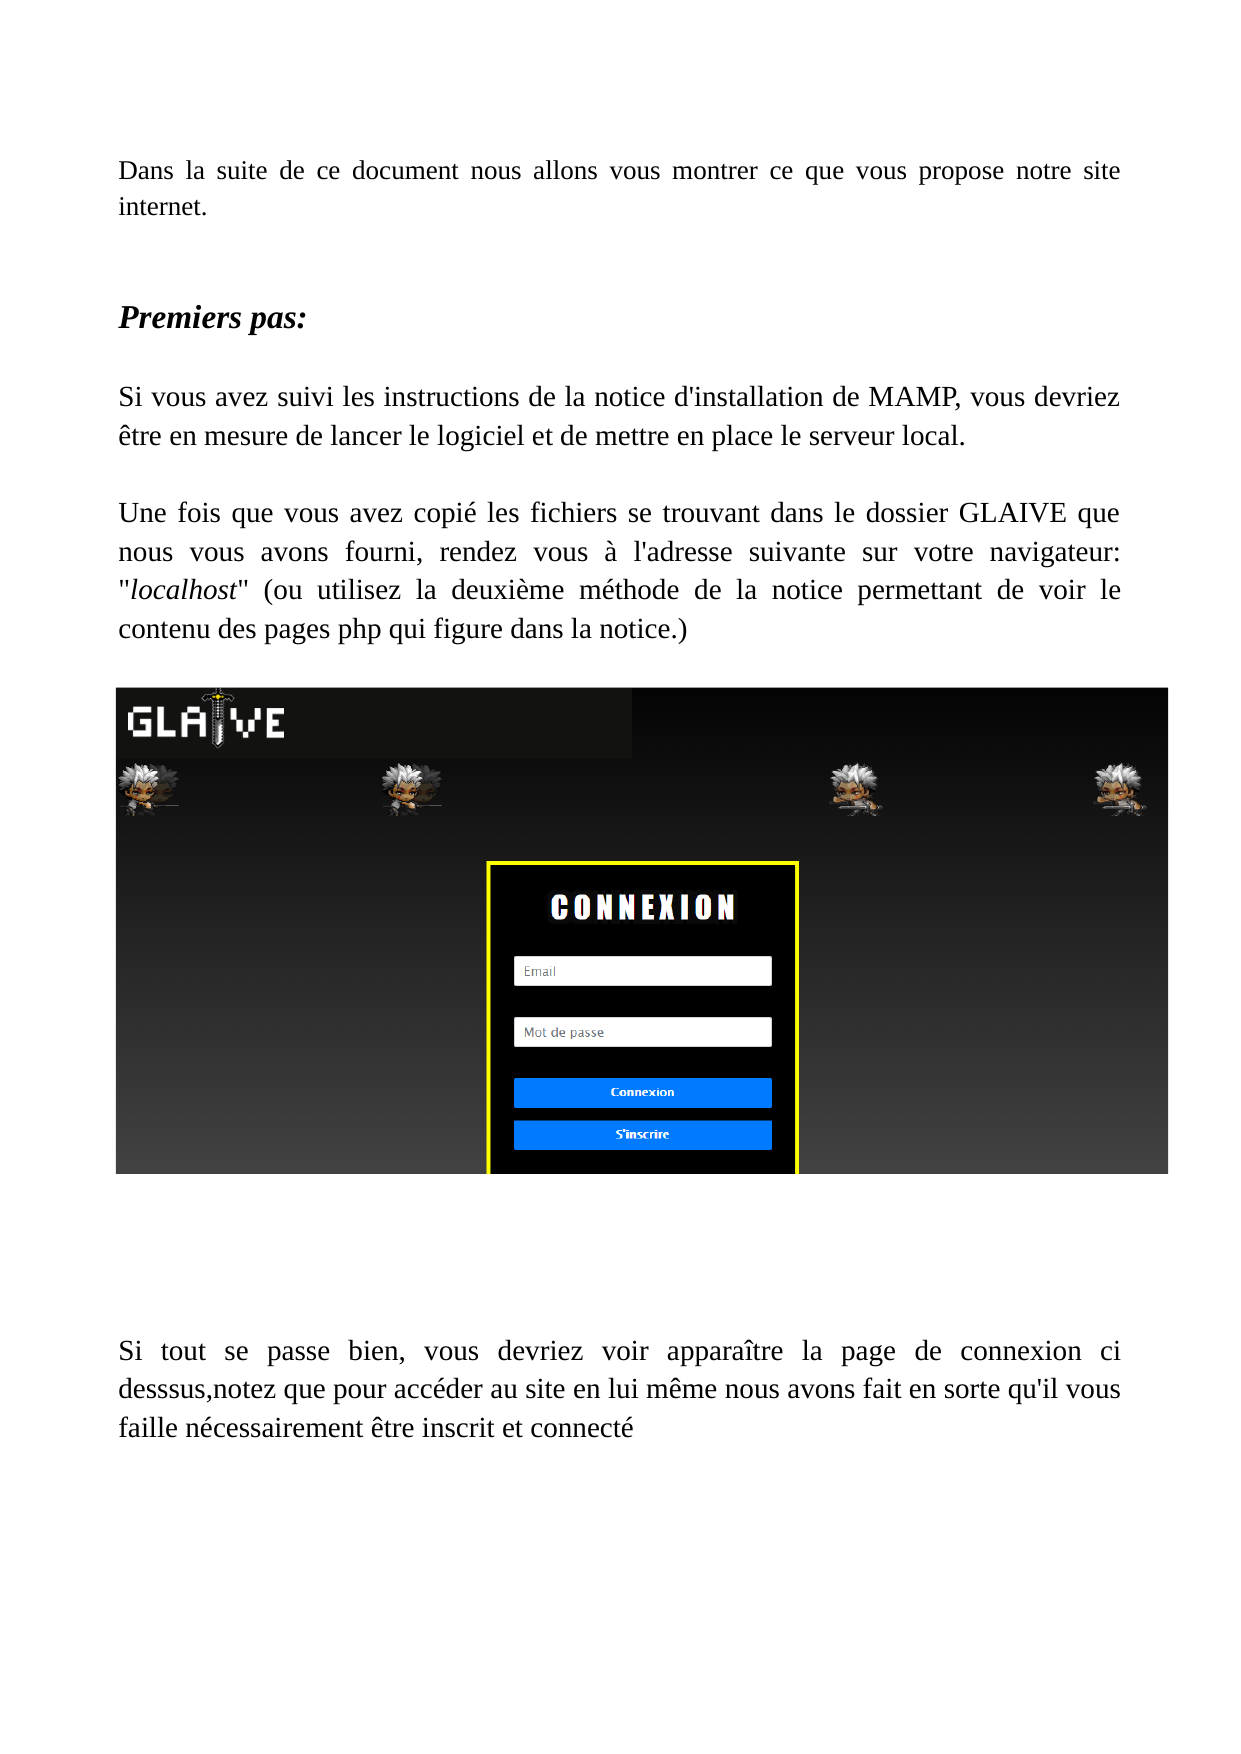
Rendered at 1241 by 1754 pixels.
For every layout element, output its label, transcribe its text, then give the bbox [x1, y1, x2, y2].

picture [115, 687, 1169, 1174]
text Une fois que vous avez copié les fichiers se trouvant dans le dossier GLAIVE que nous vous avons fourni, rendez vous à l'adresse suivante sur votre navigateur: "localhost" (ou utilisez la deuxième méthode de la notice permettant de voir le contenu des pages php qui figure dans la notice.) [118, 495, 1122, 644]
text Si vous avez suivi les instructions de la notice d'installation de MAMP, vous devriez être en mesure de lancer le logiciel et de mettre en place le serveur local. [118, 379, 1122, 452]
text Premiers pas: [118, 297, 1122, 335]
text Si tout se passe bien, vous devriez voir apparaître la page de connexion ci desssus,notez que pour accéder au site en lui même nous avons fait en sorte qu'il vous faille nécessairement être inscrit et connecté [118, 1333, 1122, 1444]
text Dans la suite de ce document nous allons vous montrer ce que vous propose notre site internet. [118, 154, 1122, 221]
